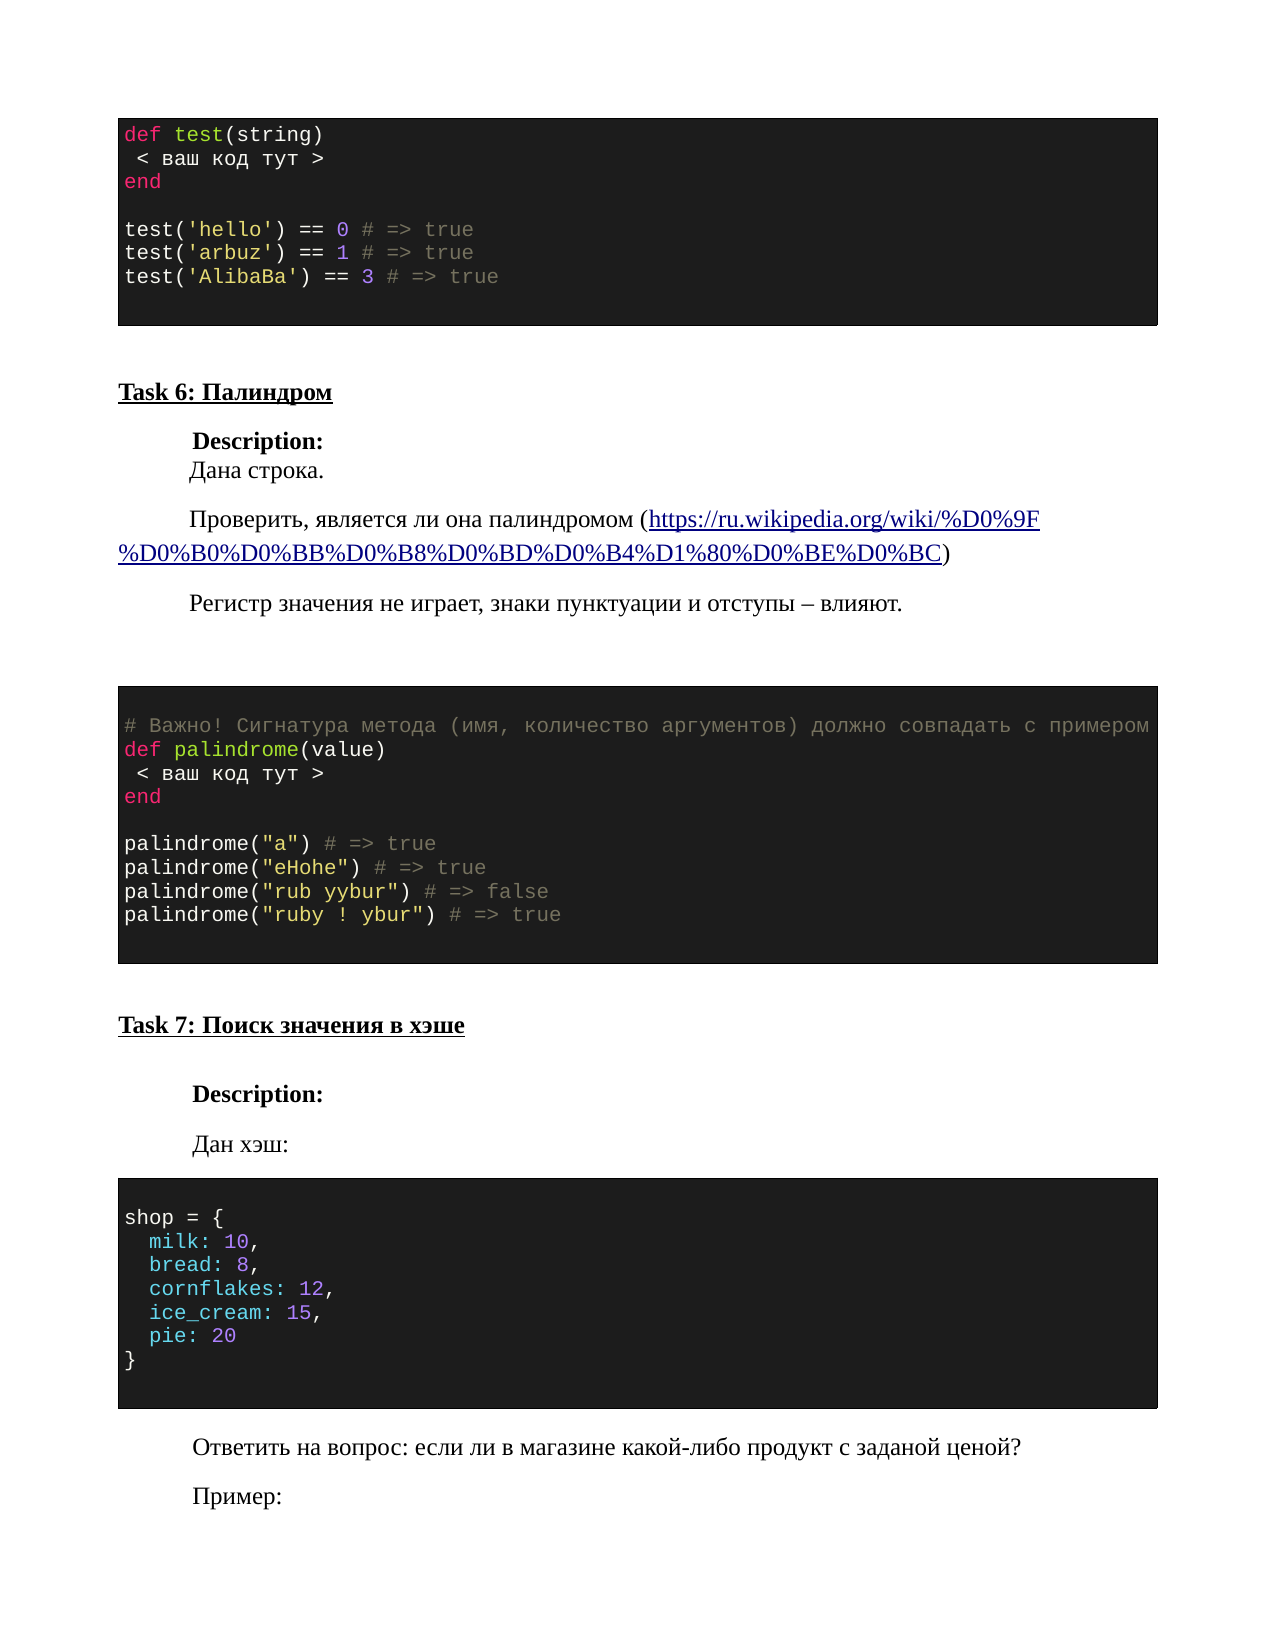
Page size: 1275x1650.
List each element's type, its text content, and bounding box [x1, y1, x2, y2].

text Проверить, является ли она палиндромом (https://ru.wikipedia.org/wiki/%D0%9F%D0%B0%D0%BB%D0%B8%D0%BD%D0%B4%D1%80%D0%BE%D0%BC) [118, 504, 1157, 567]
text Task 7: Поиск значения в хэше [118, 1011, 1157, 1039]
table_header def test(string) < ваш код тут > end test('hello') == 0 # => true test('arbuz') == 1 # => true test('AlibaBa') == 3 # => true [119, 119, 1157, 325]
text Description: [118, 426, 1157, 455]
text Description: [118, 1045, 1157, 1108]
text Task 6: Палиндром [118, 377, 1157, 406]
text Пример: [118, 1481, 1157, 1509]
table_header shop = { milk: 10, bread: 8, cornflakes: 12, ice_cream: 15, pie: 20 } [119, 1179, 1157, 1408]
text Ответить на вопрос: если ли в магазине какой-либо продукт с заданой ценой? [118, 1432, 1157, 1460]
table_header # Важно! Сигнатура метода (имя, количество аргументов) должно совпадать с примером def palindrome(value) < ваш код тут > end palindrome("a") # => true palindrome("eHohe") # => true palindrome("rub yybur") # => false palindrome("ruby ! ybur") # => true [119, 687, 1157, 963]
text Регистр значения не играет, знаки пунктуации и отступы – влияют. [118, 588, 1157, 616]
text Дана строка. [118, 455, 1157, 484]
text Дан хэш: [118, 1129, 1157, 1157]
